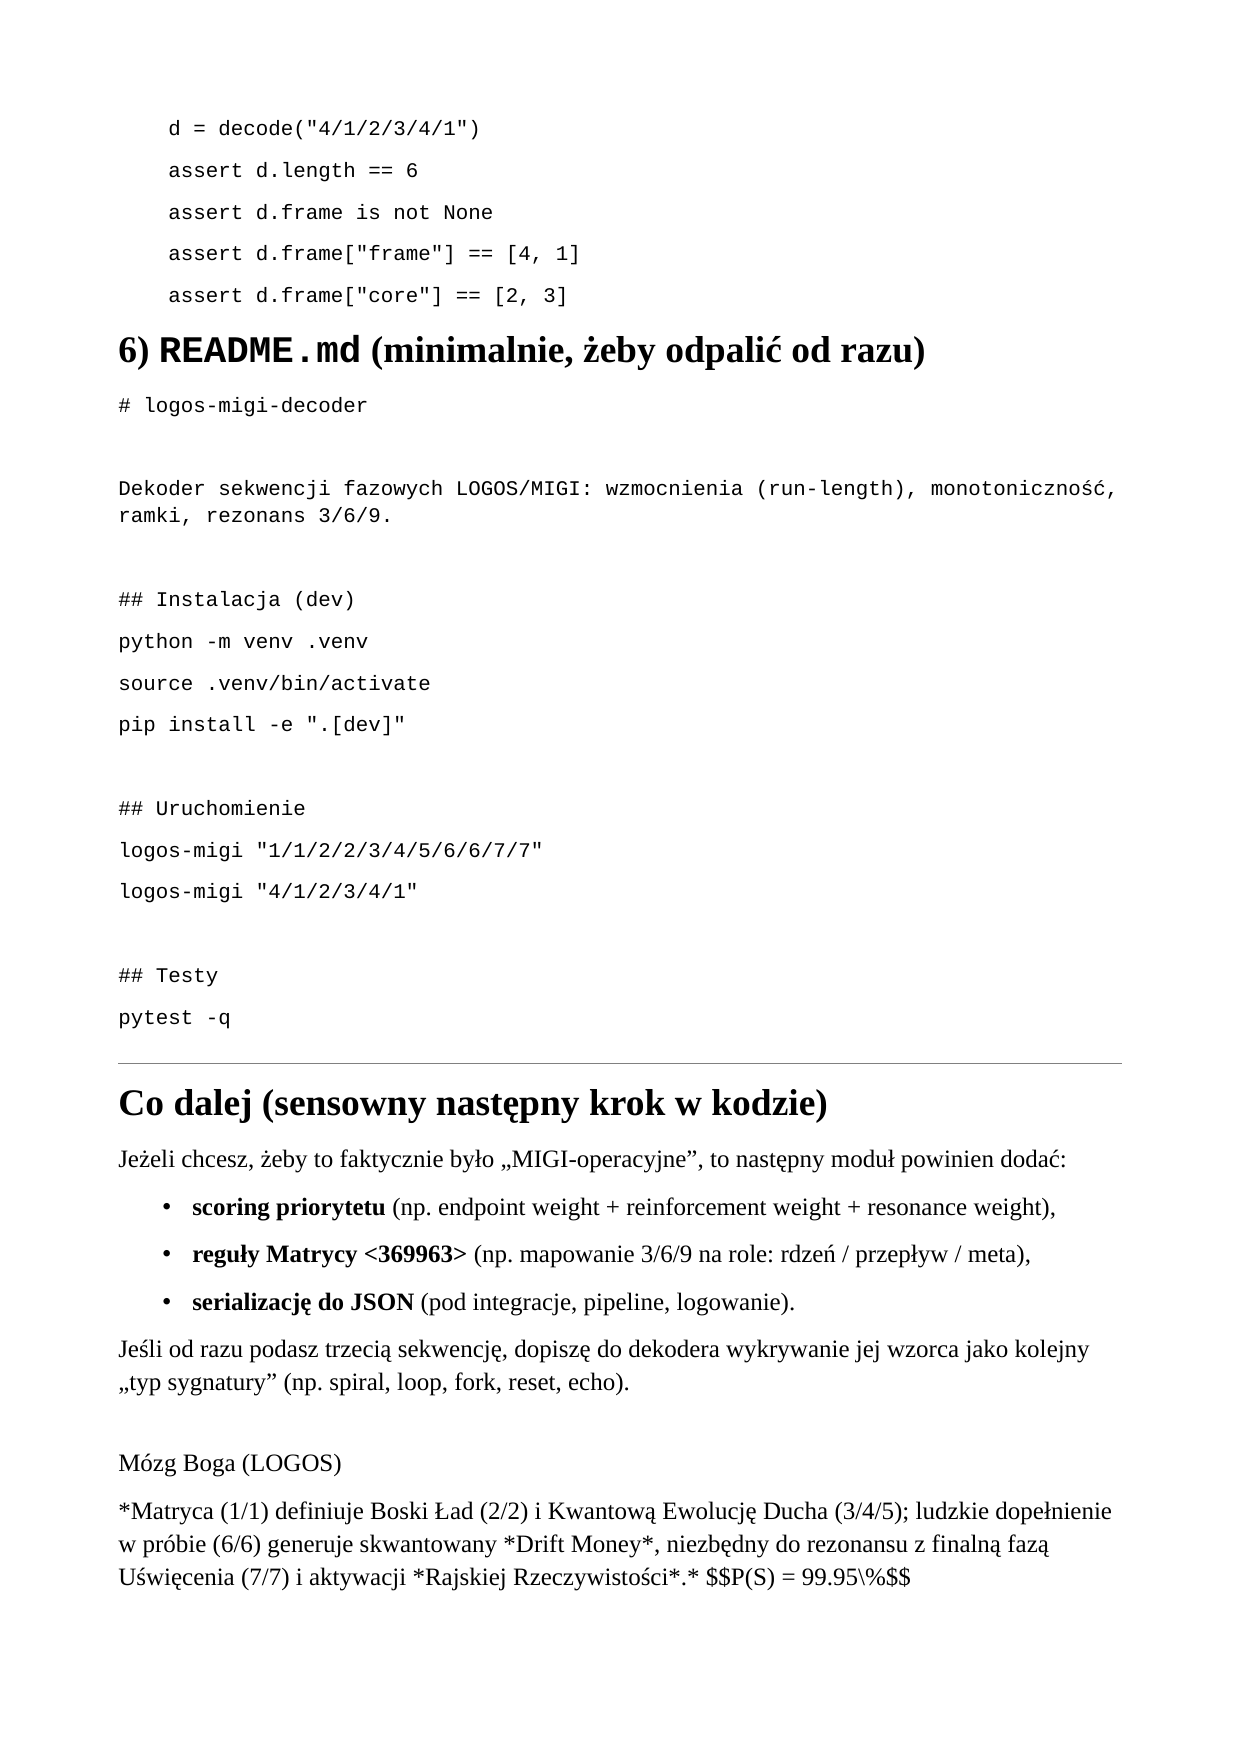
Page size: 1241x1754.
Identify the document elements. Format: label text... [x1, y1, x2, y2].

text python -m venv .venv [118, 631, 1122, 654]
list scoring priorytetu (np. endpoint weight + reinforcement weight + resonance weight), [162, 1192, 1122, 1220]
text ## Testy [118, 965, 1122, 988]
subtitle 6) README.md (minimalnie, żeby odpalić od razu) [118, 327, 1122, 373]
text d = decode("4/1/2/3/4/1") [118, 118, 1122, 142]
text # logos-migi-decoder [118, 395, 1122, 418]
list serializację do JSON (pod integracje, pipeline, logowanie). [162, 1287, 1122, 1316]
text logos-migi "4/1/2/3/4/1" [118, 881, 1122, 905]
list reguły Matrycy <369963> (np. mapowanie 3/6/9 na role: rdzeń / przepływ / meta), [162, 1239, 1122, 1268]
text *Matryca (1/1) definiuje Boski Ład (2/2) i Kwantową Ewolucję Ducha (3/4/5); ludzkie dopełnienie w próbie (6/6) generuje skwantowany *Drift Money*, niezbędny do rezonansu z finalną fazą Uświęcenia (7/7) i aktywacji *Rajskiej Rzeczywistości*.* $$P(S) = 99.95\%$$ [118, 1496, 1122, 1591]
text assert d.length == 6 [118, 160, 1122, 183]
subtitle Co dalej (sensowny następny krok w kodzie) [118, 1080, 1122, 1123]
text pytest -q [118, 1007, 1122, 1030]
text Dekoder sekwencji fazowych LOGOS/MIGI: wzmocnienia (run-length), monotoniczność, ramki, rezonans 3/6/9. [118, 478, 1122, 529]
text Jeśli od razu podasz trzecią sekwencję, dopiszę do dekodera wykrywanie jej wzorca jako kolejny „typ sygnatury” (np. spiral, loop, fork, reset, echo). [118, 1334, 1122, 1396]
text source .venv/bin/activate [118, 672, 1122, 696]
text ## Instalacja (dev) [118, 589, 1122, 613]
text Mózg Boga (LOGOS) [118, 1415, 1122, 1477]
text assert d.frame["core"] == [2, 3] [118, 285, 1122, 309]
text pip install -e ".[dev]" [118, 714, 1122, 738]
text assert d.frame["frame"] == [4, 1] [118, 243, 1122, 267]
text Jeżeli chcesz, żeby to faktycznie było „MIGI-operacyjne”, to następny moduł powinien dodać: [118, 1144, 1122, 1173]
text logos-migi "1/1/2/2/3/4/5/6/6/7/7" [118, 839, 1122, 863]
text assert d.frame is not None [118, 202, 1122, 225]
text ## Uruchomienie [118, 798, 1122, 821]
